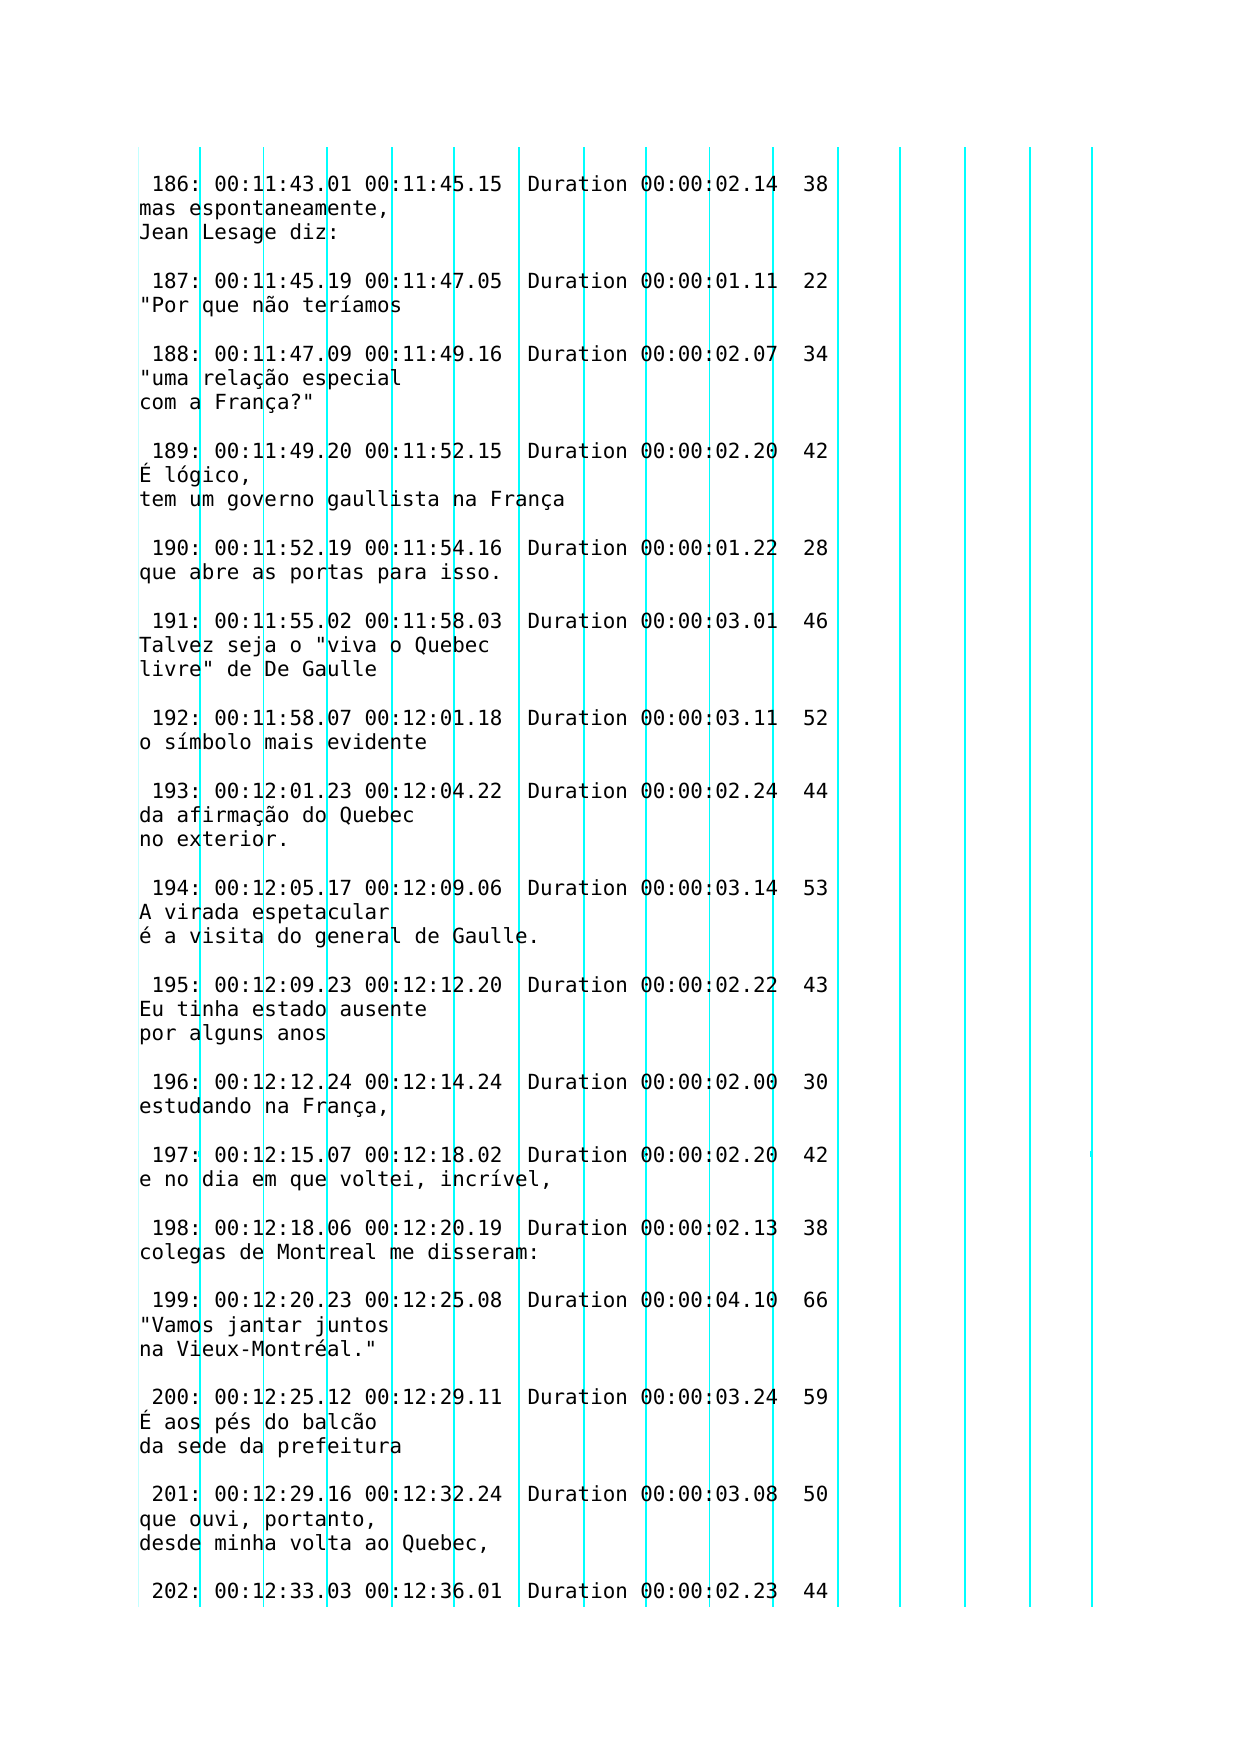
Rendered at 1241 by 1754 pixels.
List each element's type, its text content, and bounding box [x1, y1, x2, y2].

text livre" de De Gaulle [139, 657, 1101, 682]
text da sede da prefeitura [139, 1434, 1101, 1458]
text 192: 00:11:58.07 00:12:01.18 Duration 00:00:03.11 52 [139, 706, 1101, 730]
text o símbolo mais evidente [139, 730, 1101, 754]
text Jean Lesage diz: [139, 220, 1101, 245]
text "uma relação especial [139, 366, 1101, 390]
text 186: 00:11:43.01 00:11:45.15 Duration 00:00:02.14 38 [139, 172, 1101, 196]
text 188: 00:11:47.09 00:11:49.16 Duration 00:00:02.07 34 [139, 342, 1101, 366]
text 200: 00:12:25.12 00:12:29.11 Duration 00:00:03.24 59 [139, 1385, 1101, 1410]
text mas espontaneamente, [139, 196, 1101, 220]
text 198: 00:12:18.06 00:12:20.19 Duration 00:00:02.13 38 [139, 1216, 1101, 1240]
text 202: 00:12:33.03 00:12:36.01 Duration 00:00:02.23 44 [139, 1579, 1101, 1604]
text tem um governo gaullista na França [139, 487, 1101, 512]
text por alguns anos [139, 1021, 1101, 1046]
text 193: 00:12:01.23 00:12:04.22 Duration 00:00:02.24 44 [139, 779, 1101, 803]
text É lógico, [139, 463, 1101, 487]
picture [138, 147, 1102, 1607]
text 196: 00:12:12.24 00:12:14.24 Duration 00:00:02.00 30 [139, 1070, 1101, 1094]
text 197: 00:12:15.07 00:12:18.02 Duration 00:00:02.20 42 [139, 1143, 1101, 1167]
text que abre as portas para isso. [139, 560, 1101, 584]
text é a visita do general de Gaulle. [139, 924, 1101, 948]
text 195: 00:12:09.23 00:12:12.20 Duration 00:00:02.22 43 [139, 973, 1101, 997]
text 187: 00:11:45.19 00:11:47.05 Duration 00:00:01.11 22 [139, 269, 1101, 293]
text 190: 00:11:52.19 00:11:54.16 Duration 00:00:01.22 28 [139, 536, 1101, 560]
text na Vieux-Montréal." [139, 1337, 1101, 1361]
text 201: 00:12:29.16 00:12:32.24 Duration 00:00:03.08 50 [139, 1482, 1101, 1507]
text "Por que não teríamos [139, 293, 1101, 317]
text e no dia em que voltei, incrível, [139, 1167, 1101, 1191]
text Eu tinha estado ausente [139, 997, 1101, 1021]
text 189: 00:11:49.20 00:11:52.15 Duration 00:00:02.20 42 [139, 439, 1101, 463]
text no exterior. [139, 827, 1101, 851]
text "Vamos jantar juntos [139, 1313, 1101, 1337]
text desde minha volta ao Quebec, [139, 1531, 1101, 1555]
text que ouvi, portanto, [139, 1507, 1101, 1531]
text colegas de Montreal me disseram: [139, 1240, 1101, 1264]
text com a França?" [139, 390, 1101, 414]
text estudando na França, [139, 1094, 1101, 1118]
text 199: 00:12:20.23 00:12:25.08 Duration 00:00:04.10 66 [139, 1288, 1101, 1313]
text É aos pés do balcão [139, 1410, 1101, 1434]
text Talvez seja o "viva o Quebec [139, 633, 1101, 657]
text da afirmação do Quebec [139, 803, 1101, 827]
text 194: 00:12:05.17 00:12:09.06 Duration 00:00:03.14 53 [139, 876, 1101, 900]
text A virada espetacular [139, 900, 1101, 924]
text 191: 00:11:55.02 00:11:58.03 Duration 00:00:03.01 46 [139, 609, 1101, 633]
